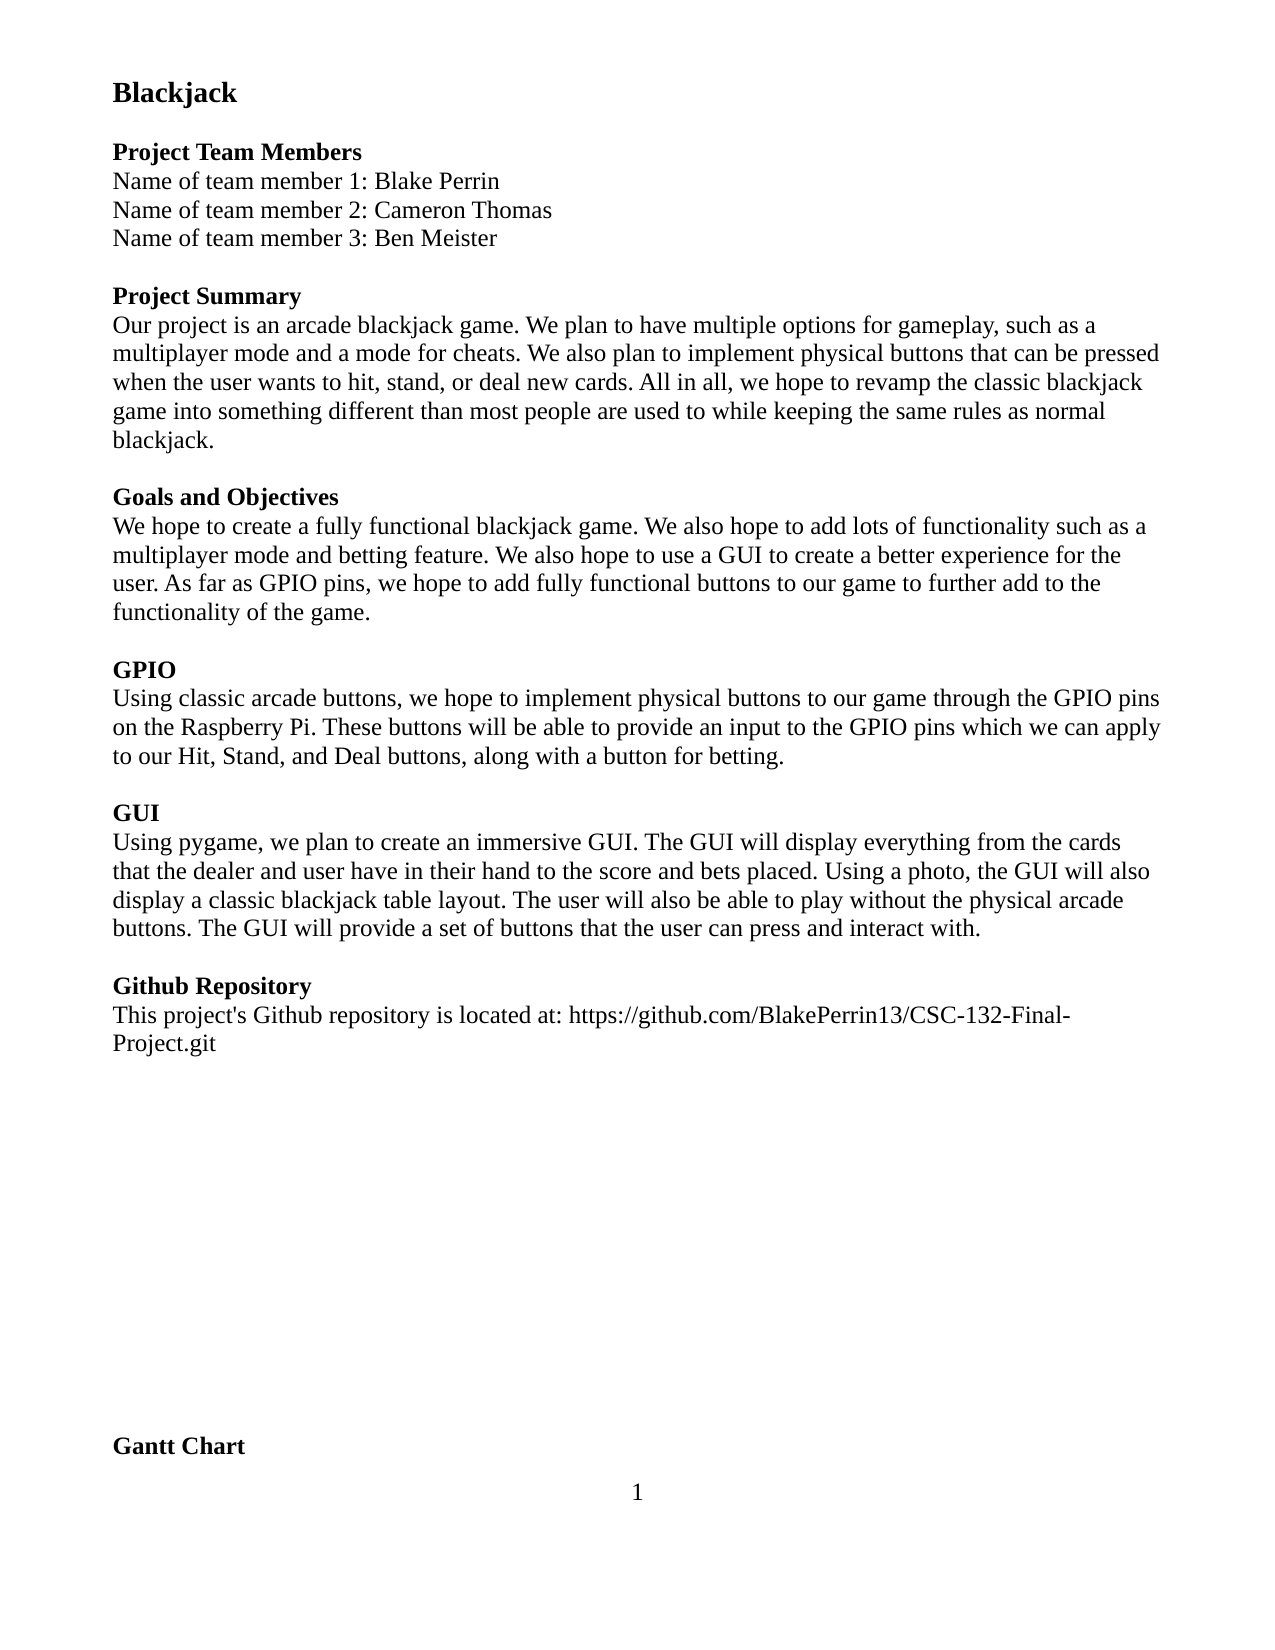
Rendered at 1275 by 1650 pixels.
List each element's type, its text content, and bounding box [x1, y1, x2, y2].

text Name of team member 1: Blake Perrin [112, 166, 1162, 195]
text Project Summary [112, 281, 1162, 310]
text GPIO [112, 655, 1162, 683]
text Blackjack [112, 75, 1162, 108]
text Our project is an arcade blackjack game. We plan to have multiple options for gameplay, such as a multiplayer mode and a mode for cheats. We also plan to implement physical buttons that can be pressed when the user wants to hit, stand, or deal new cards. All in all, we hope to revamp the classic blackjack game into something different than most people are used to while keeping the same rules as normal blackjack. [112, 310, 1162, 453]
text Name of team member 3: Ben Meister [112, 223, 1162, 252]
text Name of team member 2: Cameron Thomas [112, 195, 1162, 223]
text Using classic arcade buttons, we hope to implement physical buttons to our game through the GPIO pins on the Raspberry Pi. These buttons will be able to provide an input to the GPIO pins which we can apply to our Hit, Stand, and Deal buttons, along with a button for betting. [112, 683, 1162, 770]
text Gantt Chart [112, 1431, 1162, 1460]
text Goals and Objectives [112, 482, 1162, 511]
text We hope to create a fully functional blackjack game. We also hope to add lots of functionality such as a multiplayer mode and betting feature. We also hope to use a GUI to create a better experience for the user. As far as GPIO pins, we hope to add fully functional buttons to our game to further add to the functionality of the game. [112, 511, 1162, 626]
text This project's Github repository is located at: https://github.com/BlakePerrin13/CSC-132-Final-Project.git [112, 1000, 1162, 1057]
text GUI [112, 798, 1162, 827]
text Using pygame, we plan to create an immersive GUI. The GUI will display everything from the cards that the dealer and user have in their hand to the score and bets placed. Using a photo, the GUI will also display a classic blackjack table layout. The user will also be able to play without the physical arcade buttons. The GUI will provide a set of buttons that the user can press and interact with. [112, 827, 1162, 942]
text Project Team Members [112, 137, 1162, 166]
text Github Repository [112, 971, 1162, 1000]
